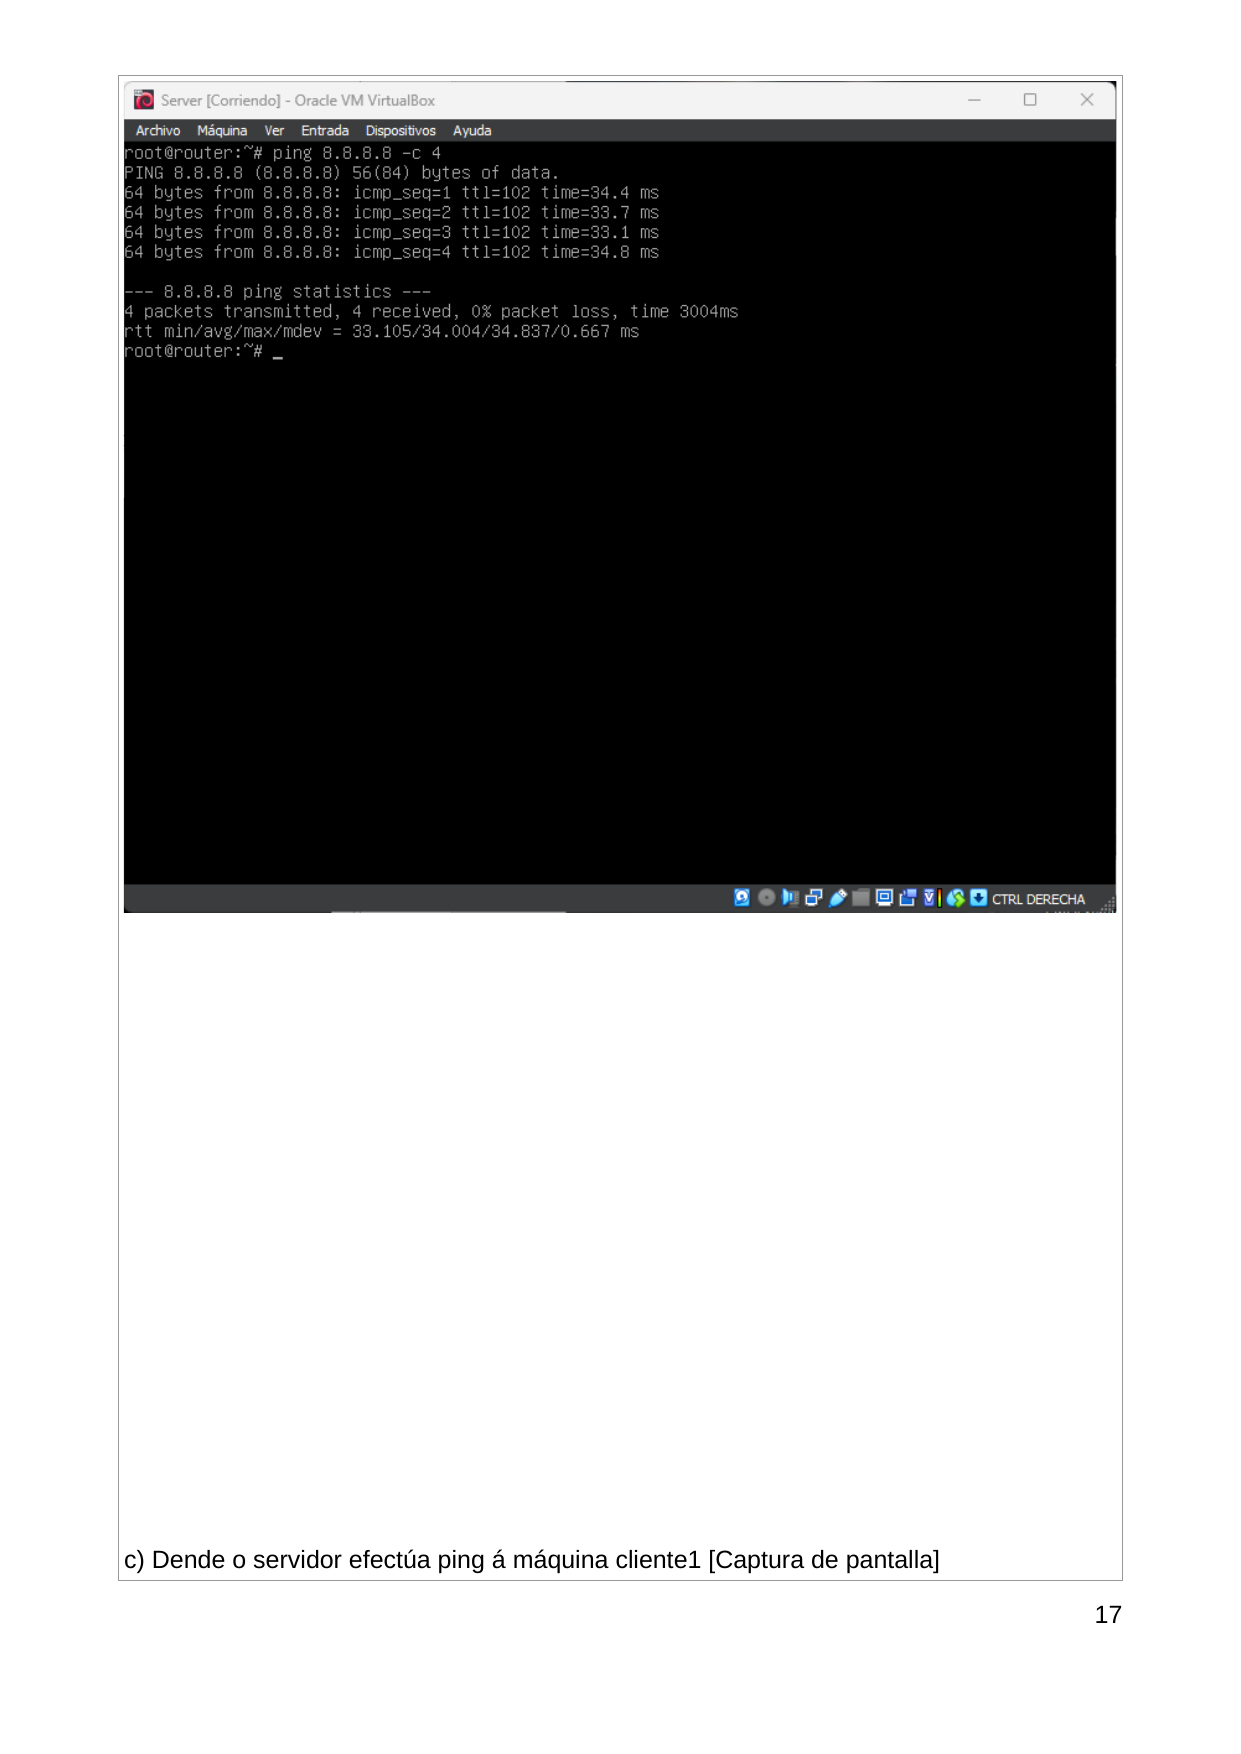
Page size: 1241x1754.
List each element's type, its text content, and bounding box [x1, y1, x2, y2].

table_cell c) Dende o servidor efectúa ping á máquina cliente1 [Captura de pantalla] [119, 76, 1122, 1580]
